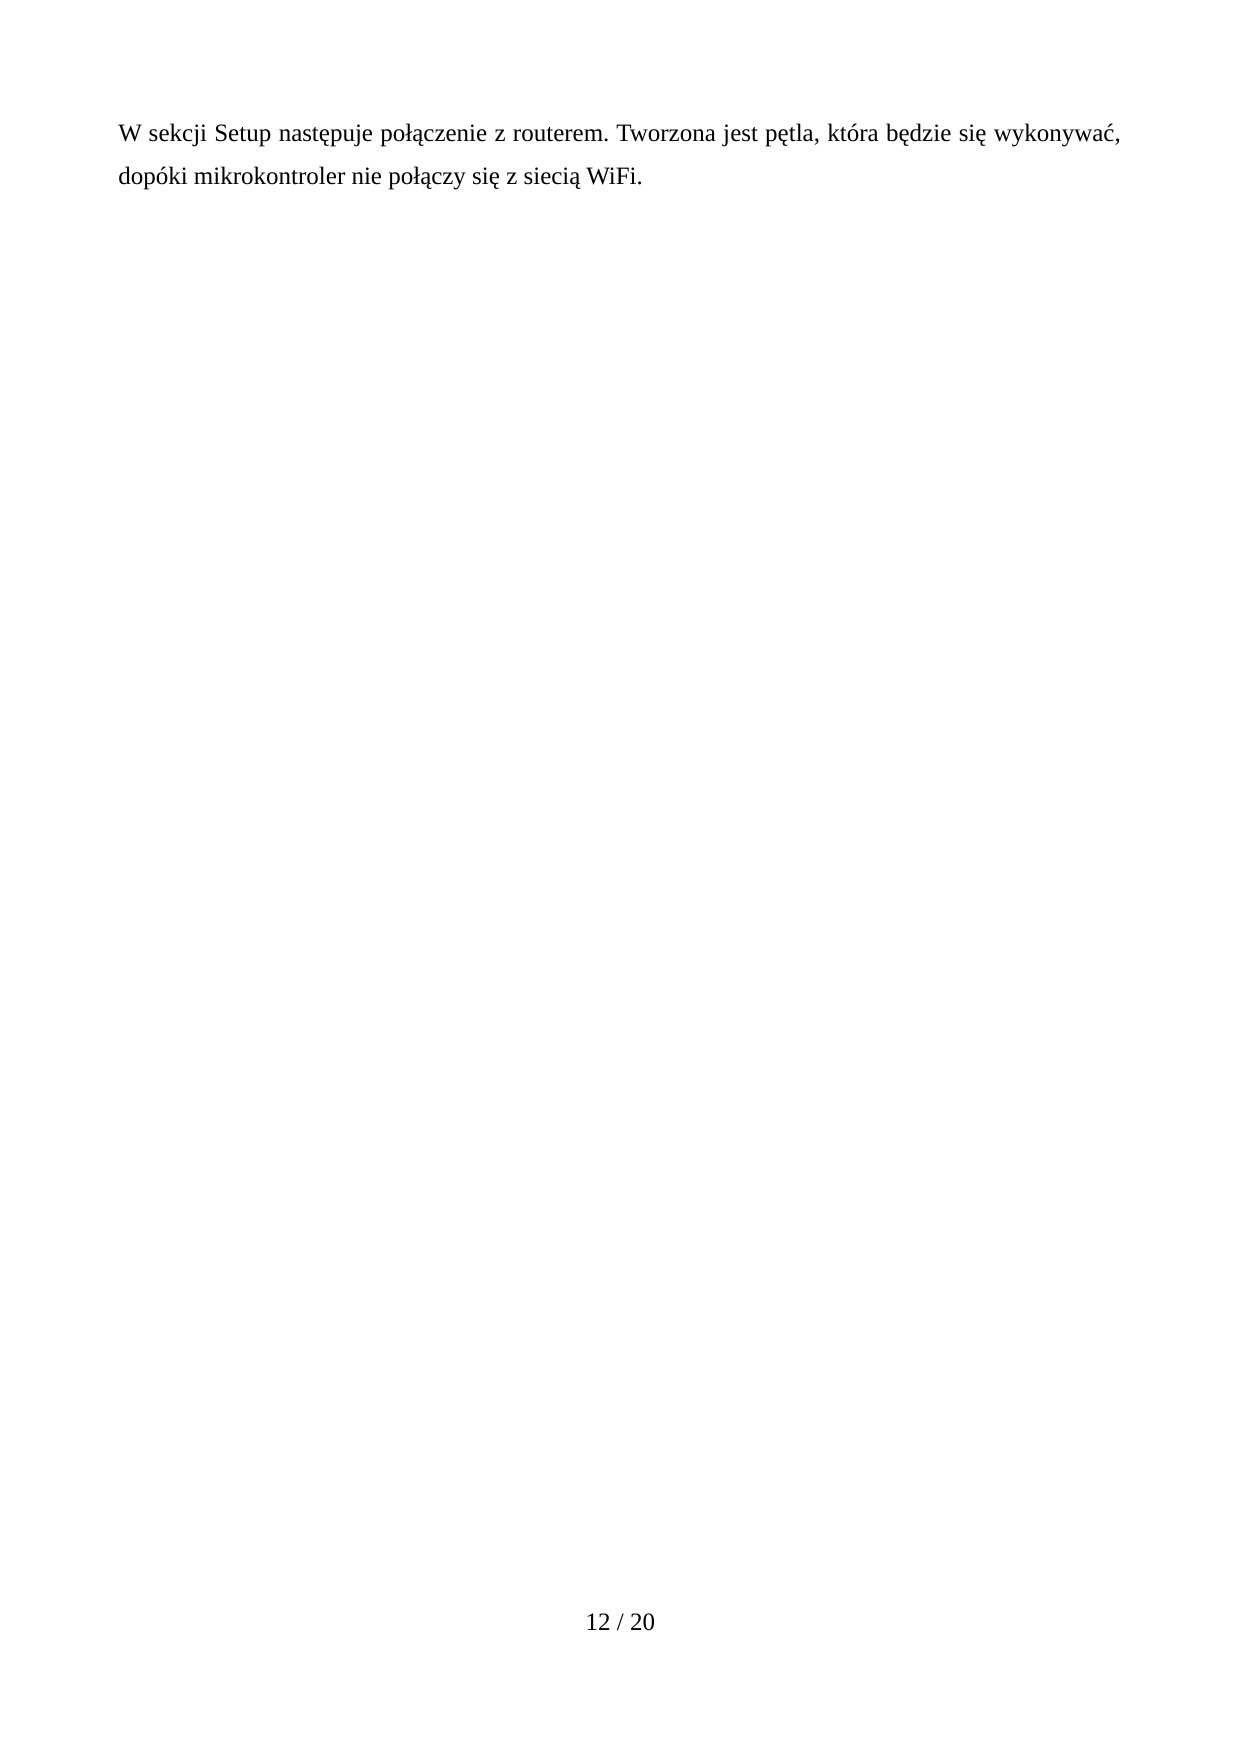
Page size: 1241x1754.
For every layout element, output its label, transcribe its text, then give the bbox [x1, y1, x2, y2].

text W sekcji Setup następuje połączenie z routerem. Tworzona jest pętla, która będzie się wykonywać, dopóki mikrokontroler nie połączy się z siecią WiFi. [118, 118, 1122, 190]
